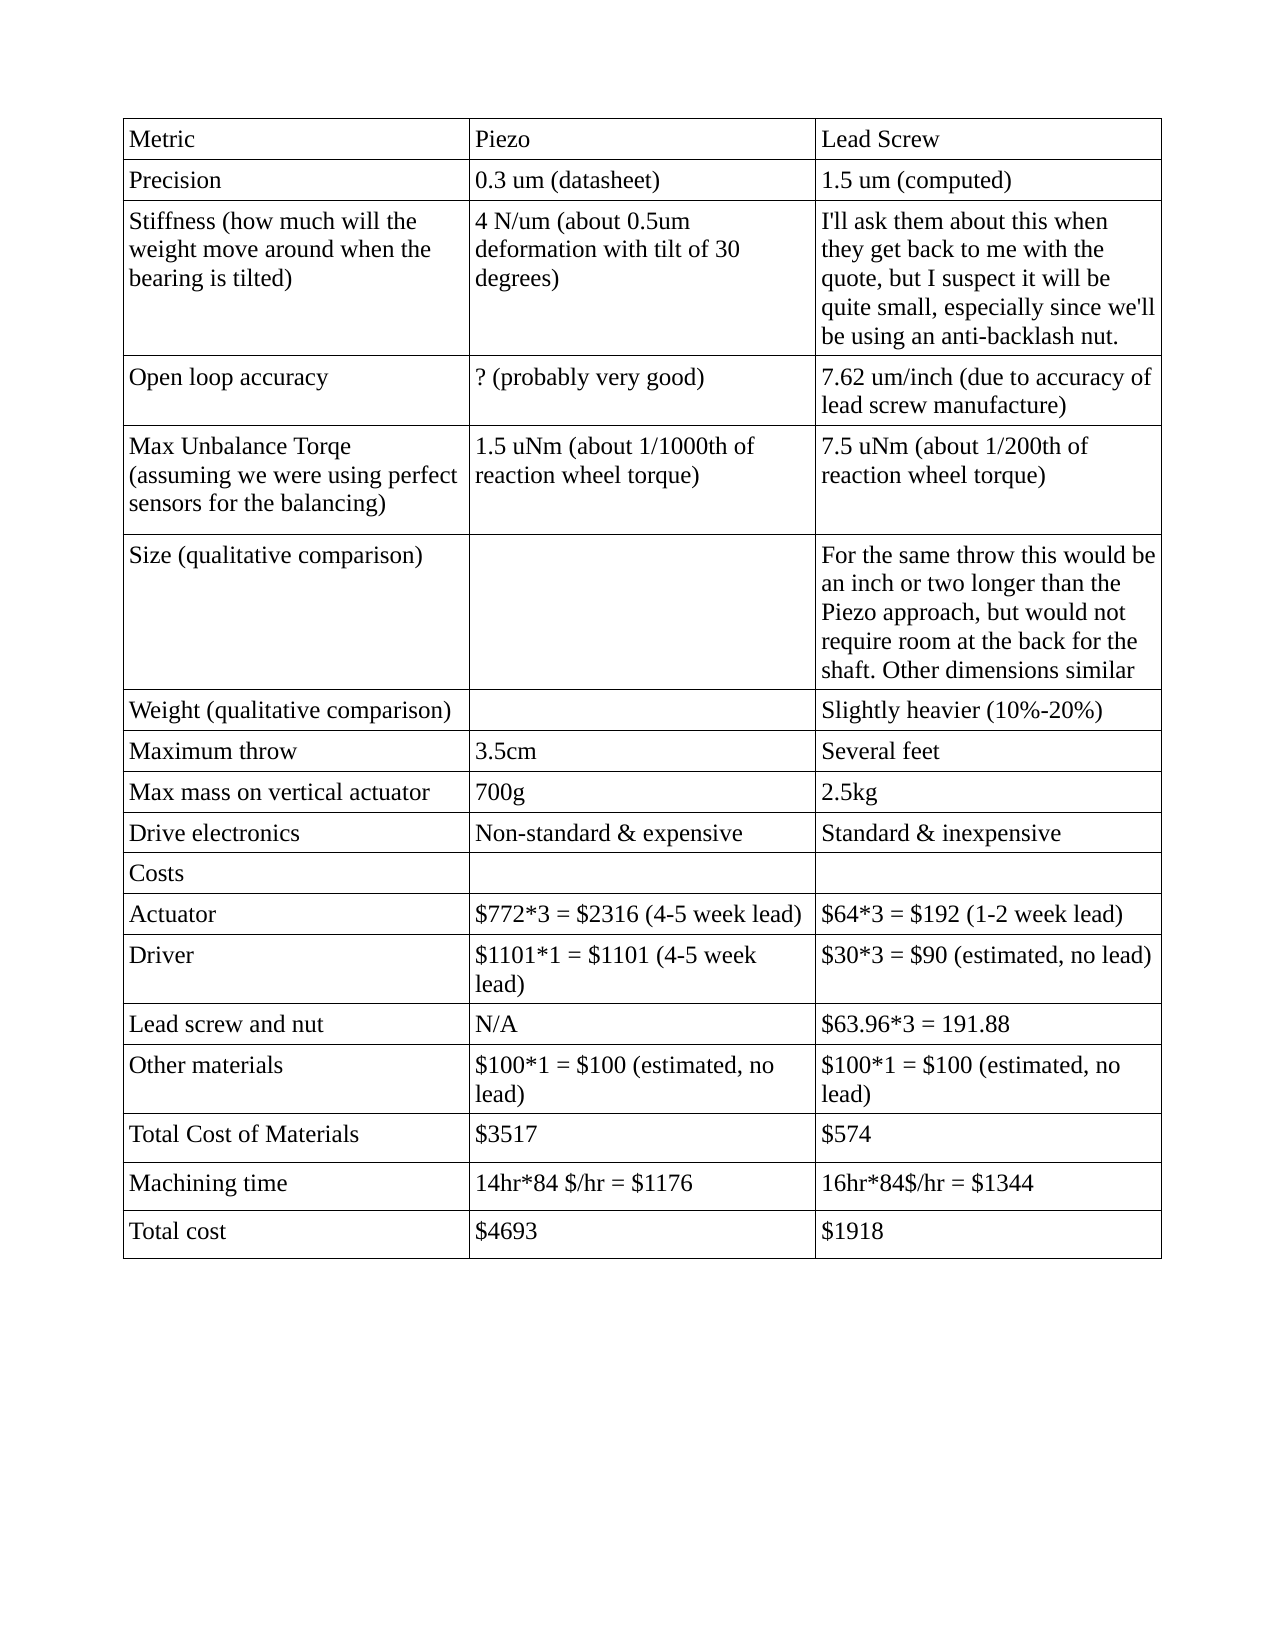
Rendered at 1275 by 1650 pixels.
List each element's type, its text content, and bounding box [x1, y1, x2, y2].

table_cell Lead screw and nut [124, 1004, 469, 1044]
table_cell $772*3 = $2316 (4-5 week lead) [470, 894, 815, 934]
table_cell $4693 [470, 1211, 815, 1258]
table_cell $63.96*3 = 191.88 [816, 1004, 1161, 1044]
table_header Lead Screw [816, 119, 1161, 159]
table_cell 700g [470, 772, 815, 811]
table_cell 0.3 um (datasheet) [470, 160, 815, 199]
table_cell Several feet [816, 731, 1161, 771]
table_cell $1101*1 = $1101 (4-5 week lead) [470, 935, 815, 1003]
table_cell $3517 [470, 1114, 815, 1161]
table_cell $30*3 = $90 (estimated, no lead) [816, 935, 1161, 1003]
table_cell Size (qualitative comparison) [124, 535, 469, 689]
table_cell 4 N/um (about 0.5um deformation with tilt of 30 degrees) [470, 201, 815, 355]
table_cell N/A [470, 1004, 815, 1044]
table_cell Non-standard & expensive [470, 813, 815, 852]
table_header Piezo [470, 119, 815, 159]
table_cell Precision [124, 160, 469, 199]
table_cell 7.5 uNm (about 1/200th of reaction wheel torque) [816, 426, 1161, 533]
table_cell Machining time [124, 1163, 469, 1209]
table_cell ? (probably very good) [470, 356, 815, 425]
table_cell Weight (qualitative comparison) [124, 690, 469, 730]
table_cell 16hr*84$/hr = $1344 [816, 1163, 1161, 1209]
table_cell $100*1 = $100 (estimated, no lead) [816, 1045, 1161, 1113]
table_cell $100*1 = $100 (estimated, no lead) [470, 1045, 815, 1113]
table_cell 14hr*84 $/hr = $1176 [470, 1163, 815, 1209]
table_cell I'll ask them about this when they get back to me with the quote, but I suspect it will be quite small, especially since we'll be using an anti-backlash nut. [816, 201, 1161, 355]
table_cell Drive electronics [124, 813, 469, 852]
table_cell 1.5 um (computed) [816, 160, 1161, 199]
table_cell [470, 690, 815, 730]
table_cell Maximum throw [124, 731, 469, 771]
table_cell Actuator [124, 894, 469, 934]
table_cell Stiffness (how much will the weight move around when the bearing is tilted) [124, 201, 469, 355]
table_cell Total Cost of Materials [124, 1114, 469, 1161]
table_cell 7.62 um/inch (due to accuracy of lead screw manufacture) [816, 356, 1161, 425]
table_cell $574 [816, 1114, 1161, 1161]
table_cell [816, 853, 1161, 893]
table_cell Max mass on vertical actuator [124, 772, 469, 811]
table_cell [470, 853, 815, 893]
table_cell Driver [124, 935, 469, 1003]
table_cell 3.5cm [470, 731, 815, 771]
table_cell Costs [124, 853, 469, 893]
table_cell Total cost [124, 1211, 469, 1258]
table_cell For the same throw this would be an inch or two longer than the Piezo approach, but would not require room at the back for the shaft. Other dimensions similar [816, 535, 1161, 689]
table_cell [470, 535, 815, 689]
table_cell Open loop accuracy [124, 356, 469, 425]
table_cell $64*3 = $192 (1-2 week lead) [816, 894, 1161, 934]
table_header Metric [124, 119, 469, 159]
table_cell Max Unbalance Torqe (assuming we were using perfect sensors for the balancing) [124, 426, 469, 533]
table_cell 2.5kg [816, 772, 1161, 811]
table_cell Slightly heavier (10%-20%) [816, 690, 1161, 730]
table_cell 1.5 uNm (about 1/1000th of reaction wheel torque) [470, 426, 815, 533]
table_cell Other materials [124, 1045, 469, 1113]
table_cell $1918 [816, 1211, 1161, 1258]
table_cell Standard & inexpensive [816, 813, 1161, 852]
